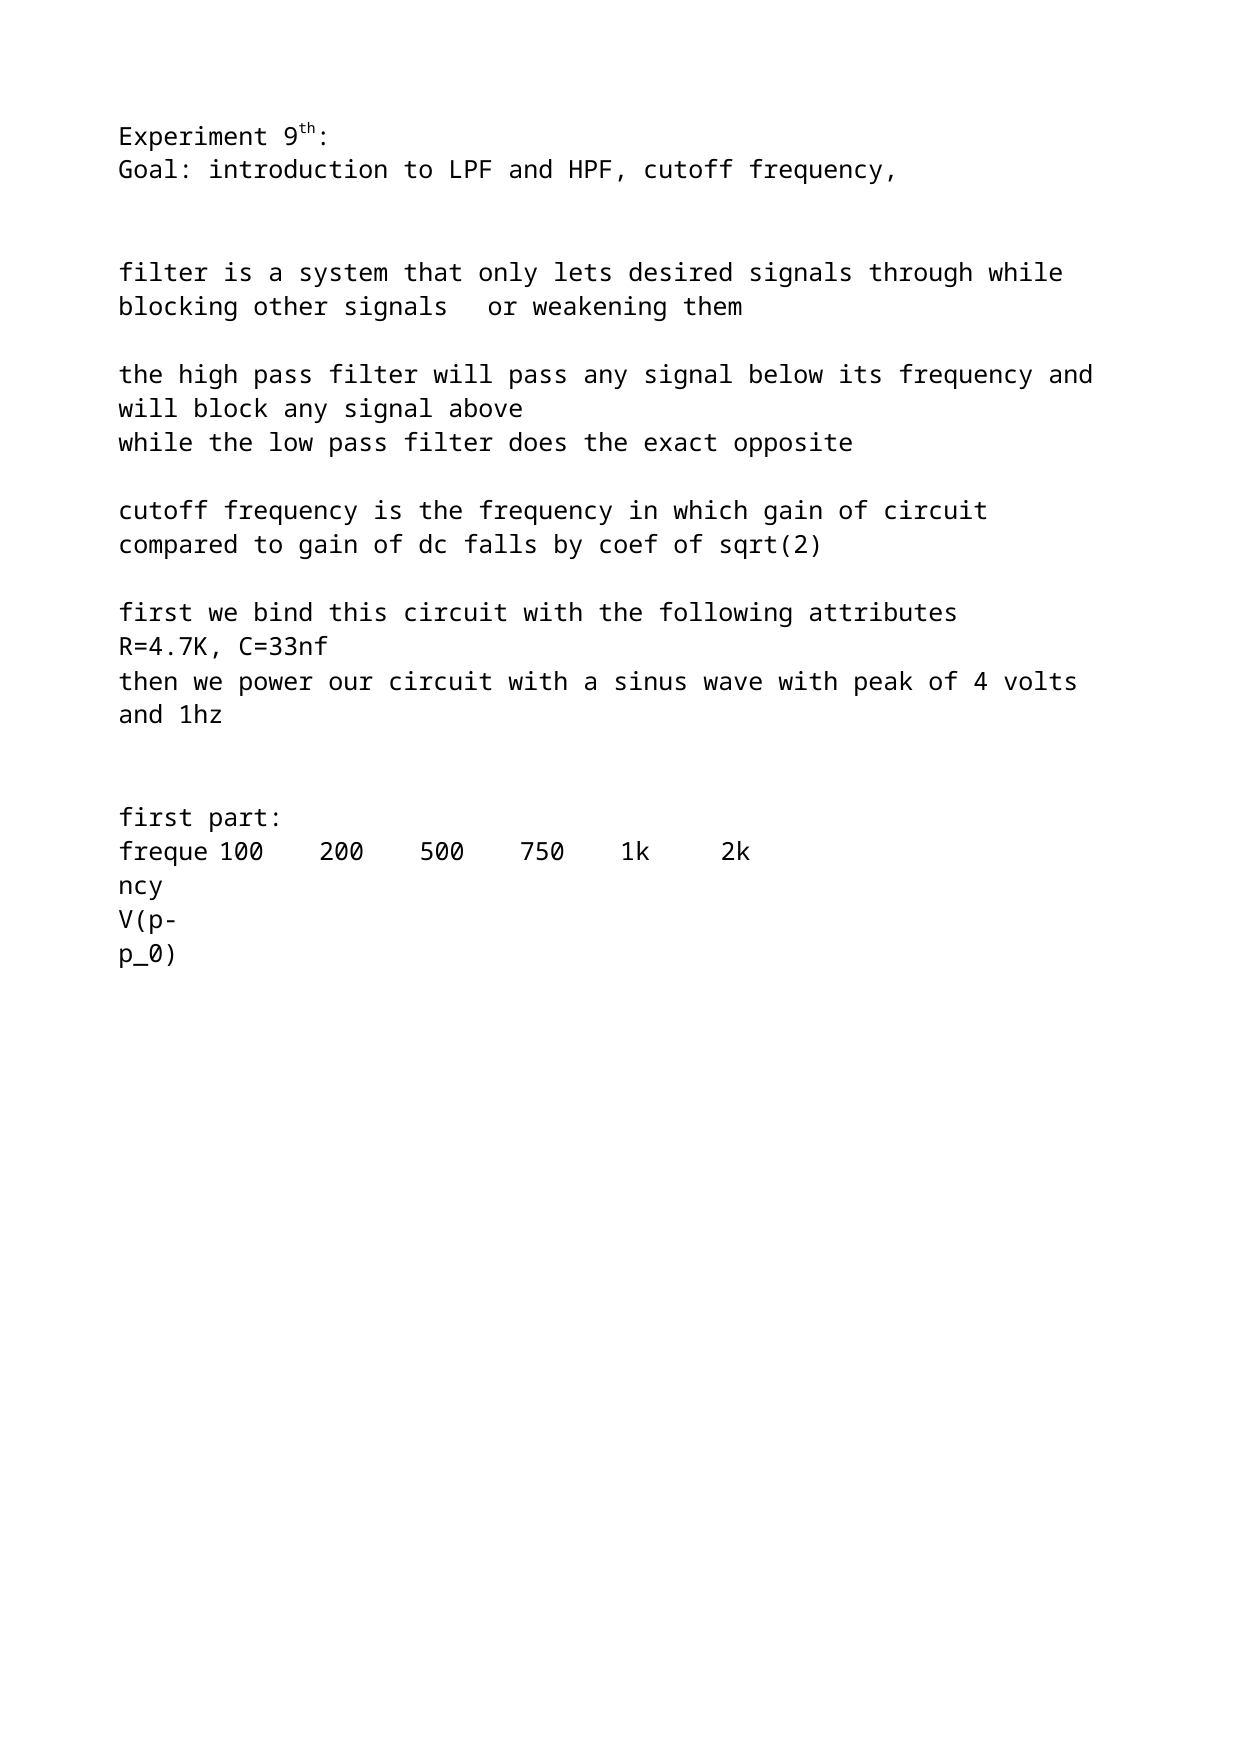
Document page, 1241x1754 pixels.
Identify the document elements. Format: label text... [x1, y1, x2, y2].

table_cell [219, 902, 319, 970]
text Experiment 9th: [118, 118, 1122, 152]
table_cell [520, 902, 620, 970]
table_header 750 [520, 834, 620, 902]
table_header 200 [319, 834, 419, 902]
text R=4.7K, C=33nf [118, 629, 1122, 663]
table_header frequency [118, 834, 218, 902]
table_cell [921, 902, 1022, 970]
text first part: [118, 799, 1122, 833]
table_header 100 [219, 834, 319, 902]
text cutoff frequency is the frequency in which gain of circuit compared to gain of dc falls by coef of sqrt(2) [118, 493, 1122, 561]
table_header [821, 834, 921, 902]
text the high pass filter will pass any signal below its frequency and will block any signal above [118, 357, 1122, 425]
table_header [921, 834, 1022, 902]
table_cell [720, 902, 821, 970]
text then we power our circuit with a sinus wave with peak of 4 volts and 1hz [118, 663, 1122, 731]
table_cell [319, 902, 419, 970]
text while the low pass filter does the exact opposite [118, 425, 1122, 459]
table_cell [419, 902, 519, 970]
text Goal: introduction to LPF and HPF, cutoff frequency, [118, 152, 1122, 186]
table_cell [620, 902, 720, 970]
table_header 500 [419, 834, 519, 902]
table_header 2k [720, 834, 821, 902]
table_cell V(p-p_0) [118, 902, 218, 970]
table_cell [1022, 902, 1122, 970]
table_cell [821, 902, 921, 970]
table_header [1022, 834, 1122, 902]
text first we bind this circuit with the following attributes [118, 595, 1122, 629]
text filter is a system that only lets desired signals through while blocking other signals or weakening them [118, 254, 1122, 322]
table_header 1k [620, 834, 720, 902]
